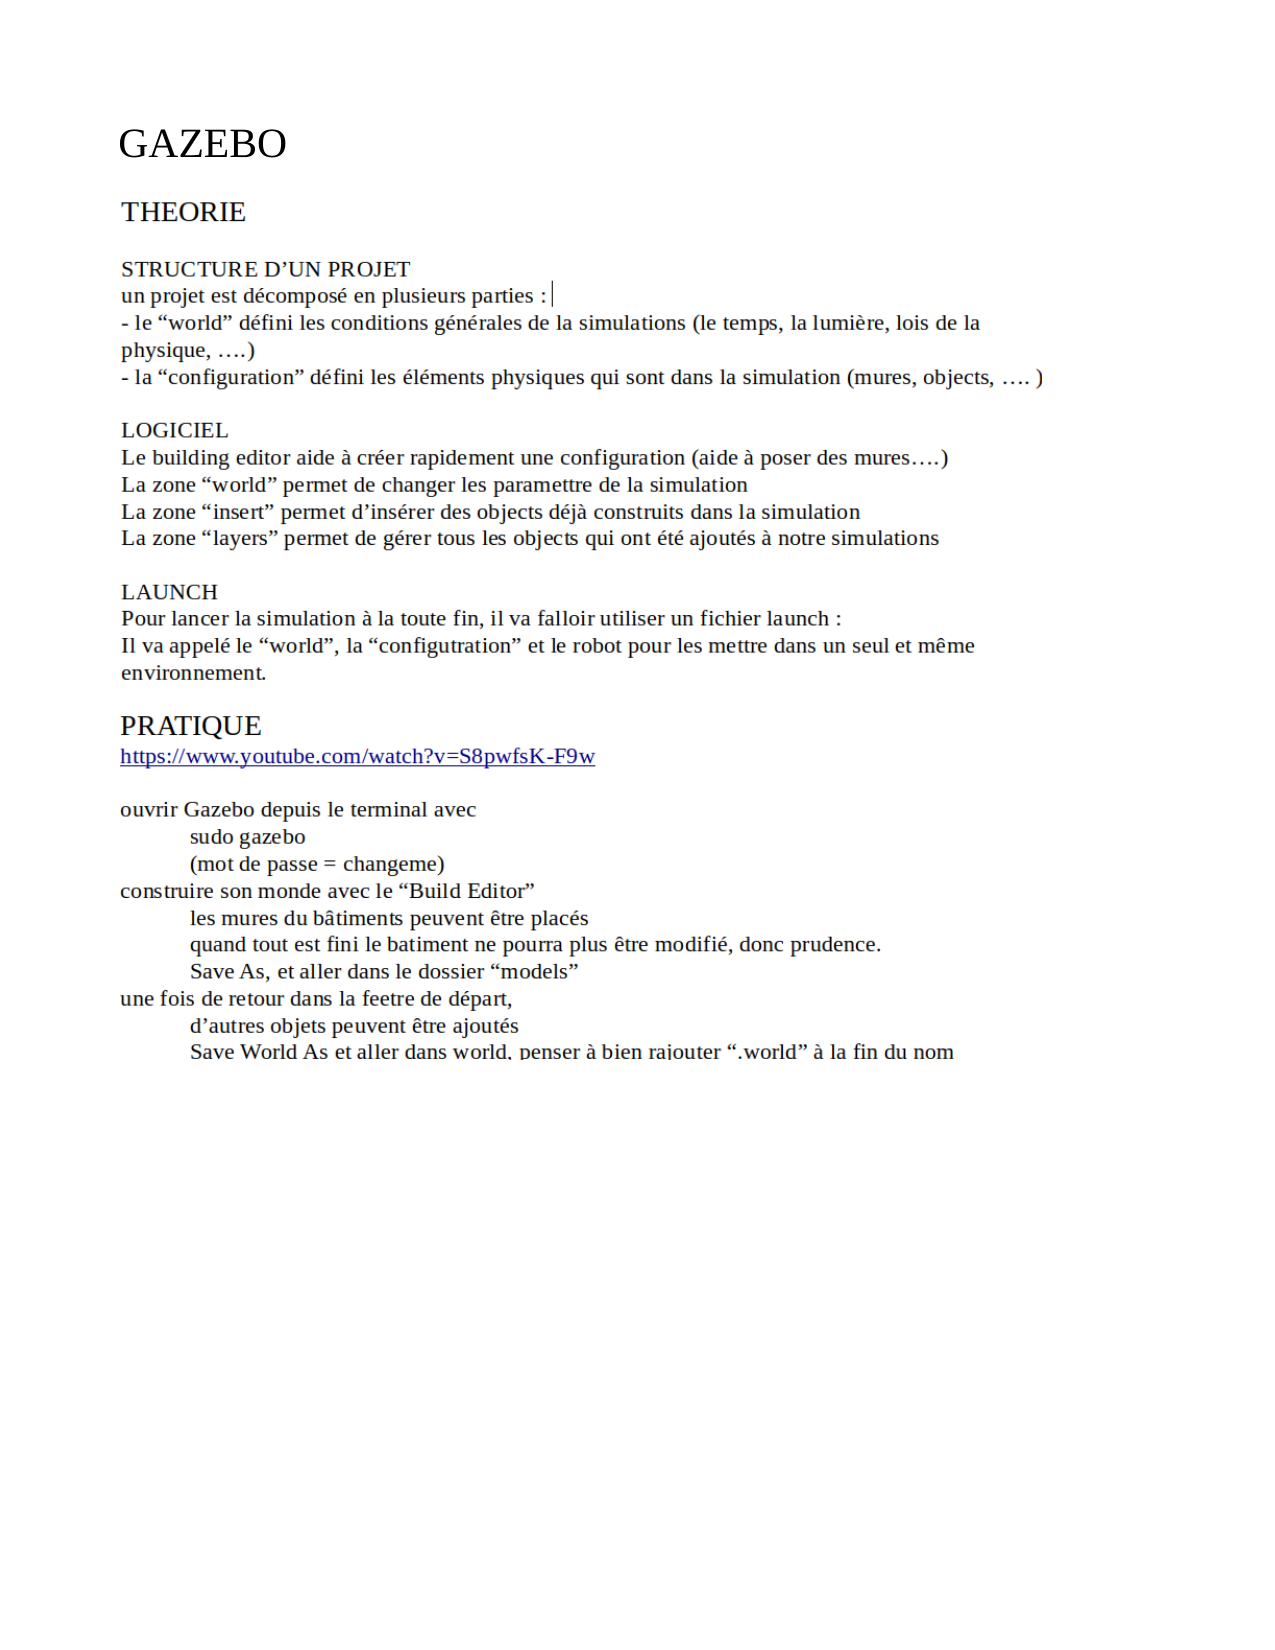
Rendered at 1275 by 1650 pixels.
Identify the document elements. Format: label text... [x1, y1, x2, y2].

text GAZEBO [118, 118, 1157, 166]
picture [118, 712, 954, 1060]
picture [118, 194, 1045, 684]
